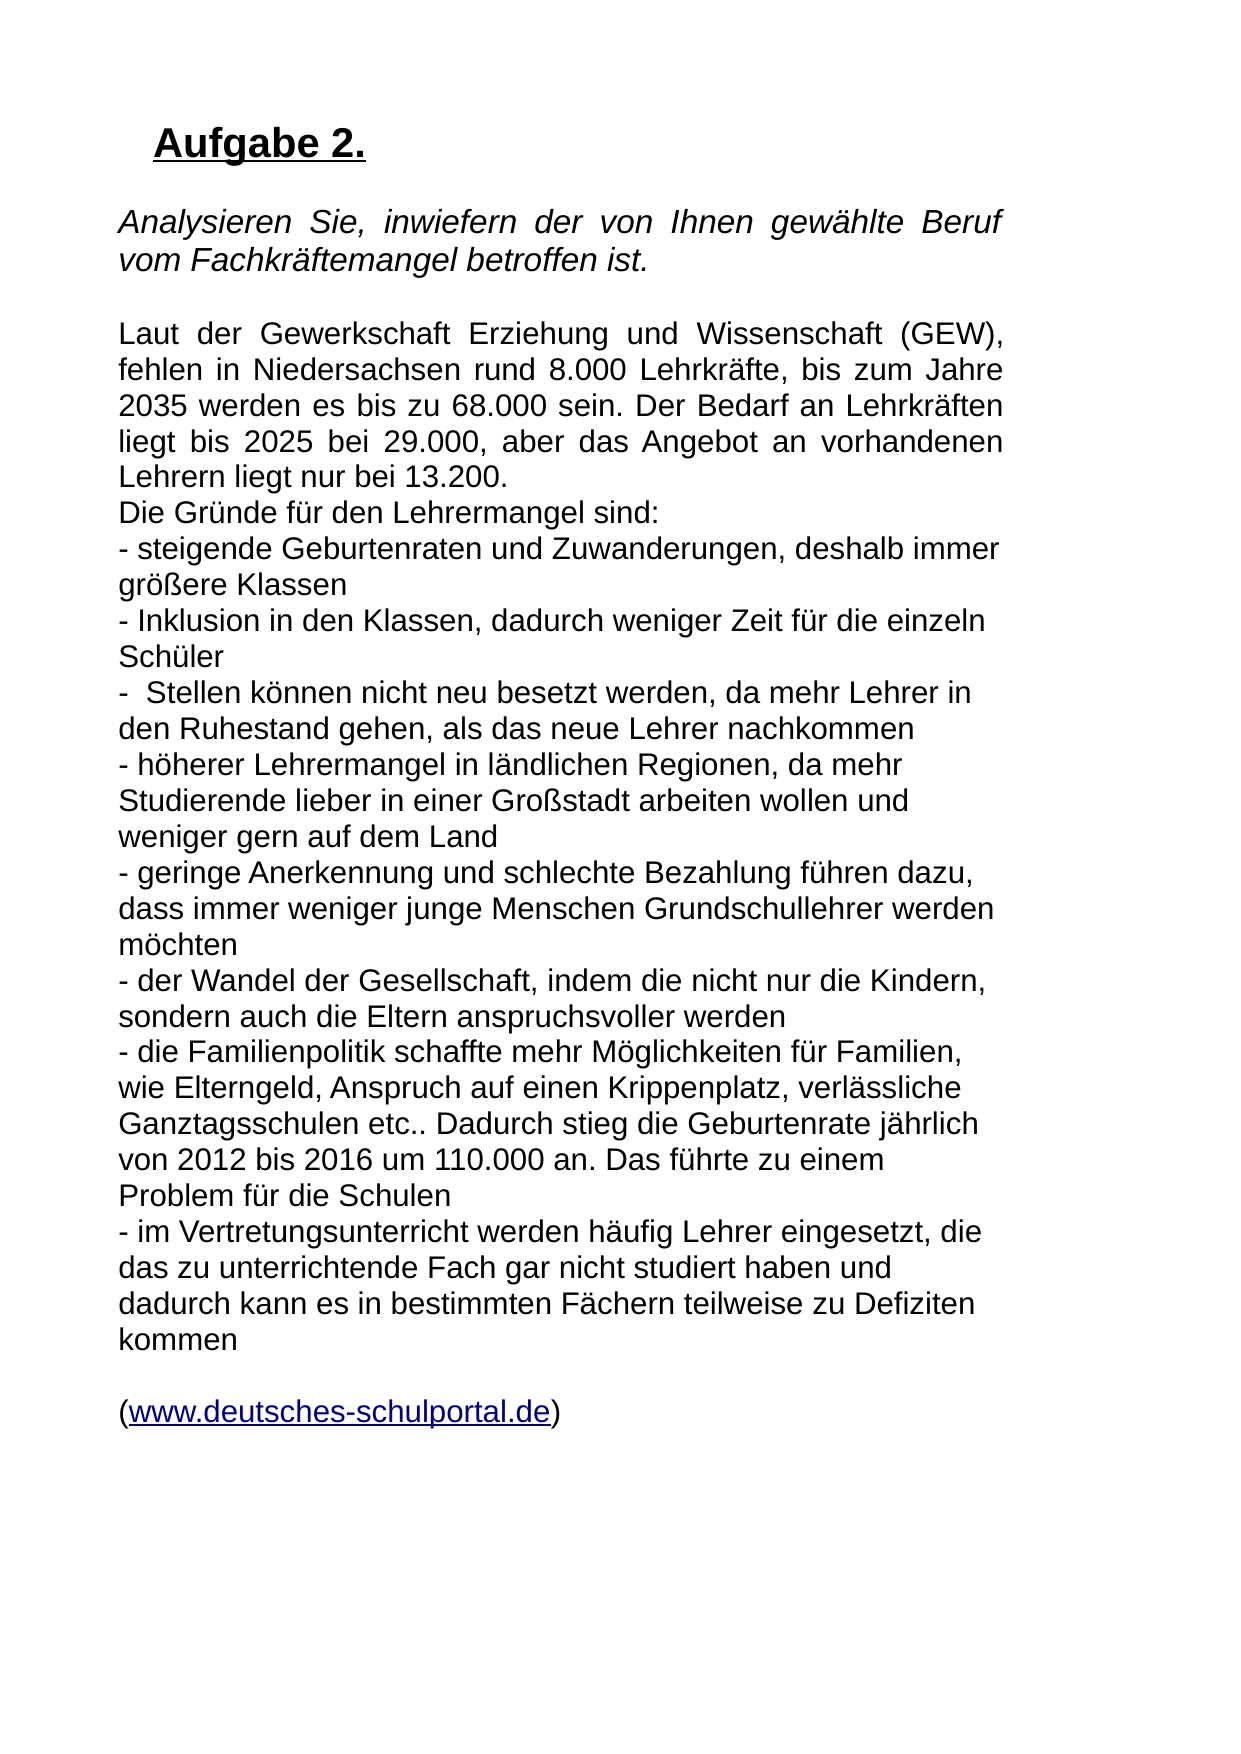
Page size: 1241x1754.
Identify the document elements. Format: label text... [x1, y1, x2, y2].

text - im Vertretungsunterricht werden häufig Lehrer eingesetzt, die das zu unterrichtende Fach gar nicht studiert haben und dadurch kann es in bestimmten Fächern teilweise zu Defiziten kommen [118, 1213, 1005, 1357]
text - höherer Lehrermangel in ländlichen Regionen, da mehr Studierende lieber in einer Großstadt arbeiten wollen und weniger gern auf dem Land [118, 746, 1005, 854]
text (www.deutsches-schulportal.de) [118, 1393, 1005, 1429]
text Aufgabe 2. [118, 118, 1005, 166]
text - Stellen können nicht neu besetzt werden, da mehr Lehrer in den Ruhestand gehen, als das neue Lehrer nachkommen [118, 674, 1005, 746]
text Analysieren Sie, inwiefern der von Ihnen gewählte Beruf vom Fachkräftemangel betroffen ist. [118, 202, 1005, 279]
text Laut der Gewerkschaft Erziehung und Wissenschaft (GEW), fehlen in Niedersachsen rund 8.000 Lehrkräfte, bis zum Jahre 2035 werden es bis zu 68.000 sein. Der Bedarf an Lehrkräften liegt bis 2025 bei 29.000, aber das Angebot an vorhandenen Lehrern liegt nur bei 13.200. [118, 315, 1005, 494]
text - steigende Geburtenraten und Zuwanderungen, deshalb immer größere Klassen [118, 530, 1005, 602]
text Die Gründe für den Lehrermangel sind: [118, 494, 1005, 530]
text - Inklusion in den Klassen, dadurch weniger Zeit für die einzeln Schüler [118, 602, 1005, 674]
text - geringe Anerkennung und schlechte Bezahlung führen dazu, dass immer weniger junge Menschen Grundschullehrer werden möchten [118, 854, 1005, 962]
text - die Familienpolitik schaffte mehr Möglichkeiten für Familien, wie Elterngeld, Anspruch auf einen Krippenplatz, verlässliche Ganztagsschulen etc.. Dadurch stieg die Geburtenrate jährlich von 2012 bis 2016 um 110.000 an. Das führte zu einem Problem für die Schulen [118, 1033, 1005, 1213]
text - der Wandel der Gesellschaft, indem die nicht nur die Kindern, sondern auch die Eltern anspruchsvoller werden [118, 962, 1005, 1033]
